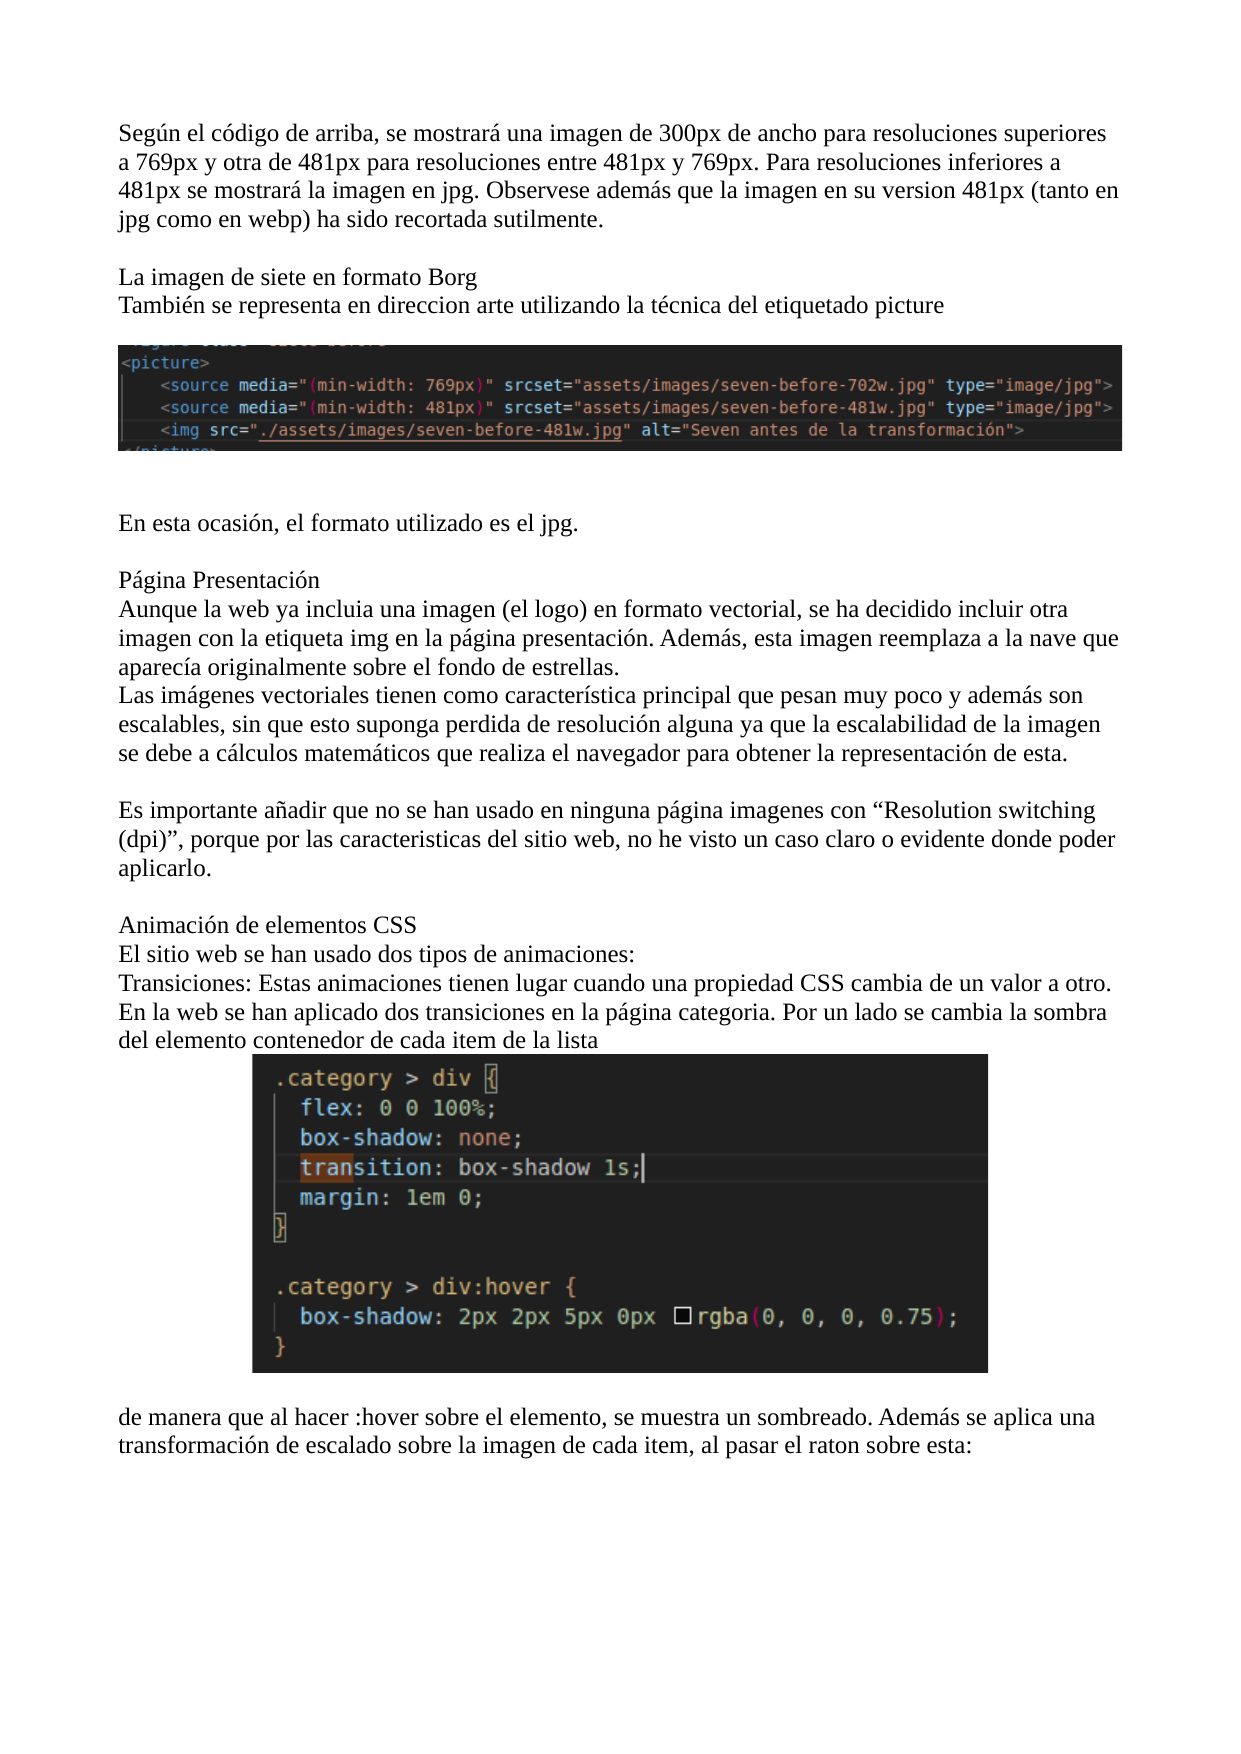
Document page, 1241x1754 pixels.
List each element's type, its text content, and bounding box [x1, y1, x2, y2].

text También se representa en direccion arte utilizando la técnica del etiquetado picture [118, 291, 1122, 319]
text En esta ocasión, el formato utilizado es el jpg. [118, 508, 1122, 537]
text Es importante añadir que no se han usado en ninguna página imagenes con “Resolution switching (dpi)”, porque por las caracteristicas del sitio web, no he visto un caso claro o evidente donde poder aplicarlo. [118, 795, 1122, 882]
picture [118, 345, 1123, 451]
text de manera que al hacer :hover sobre el elemento, se muestra un sombreado. Además se aplica una transformación de escalado sobre la imagen de cada item, al pasar el raton sobre esta: [118, 1402, 1122, 1459]
text El sitio web se han usado dos tipos de animaciones: [118, 939, 1122, 968]
text Animación de elementos CSS [118, 910, 1122, 939]
text Aunque la web ya incluia una imagen (el logo) en formato vectorial, se ha decidido incluir otra imagen con la etiqueta img en la página presentación. Además, esta imagen reemplaza a la nave que aparecía originalmente sobre el fondo de estrellas. [118, 594, 1122, 680]
text Según el código de arriba, se mostrará una imagen de 300px de ancho para resoluciones superiores a 769px y otra de 481px para resoluciones entre 481px y 769px. Para resoluciones inferiores a 481px se mostrará la imagen en jpg. Observese además que la imagen en su version 481px (tanto en jpg como en webp) ha sido recortada sutilmente. [118, 118, 1122, 233]
picture [252, 1054, 989, 1373]
text Página Presentación [118, 565, 1122, 594]
text Las imágenes vectoriales tienen como característica principal que pesan muy poco y además son escalables, sin que esto suponga perdida de resolución alguna ya que la escalabilidad de la imagen se debe a cálculos matemáticos que realiza el navegador para obtener la representación de esta. [118, 680, 1122, 767]
text Transiciones: Estas animaciones tienen lugar cuando una propiedad CSS cambia de un valor a otro. En la web se han aplicado dos transiciones en la página categoria. Por un lado se cambia la sombra del elemento contenedor de cada item de la lista [118, 968, 1122, 1054]
text La imagen de siete en formato Borg [118, 262, 1122, 291]
